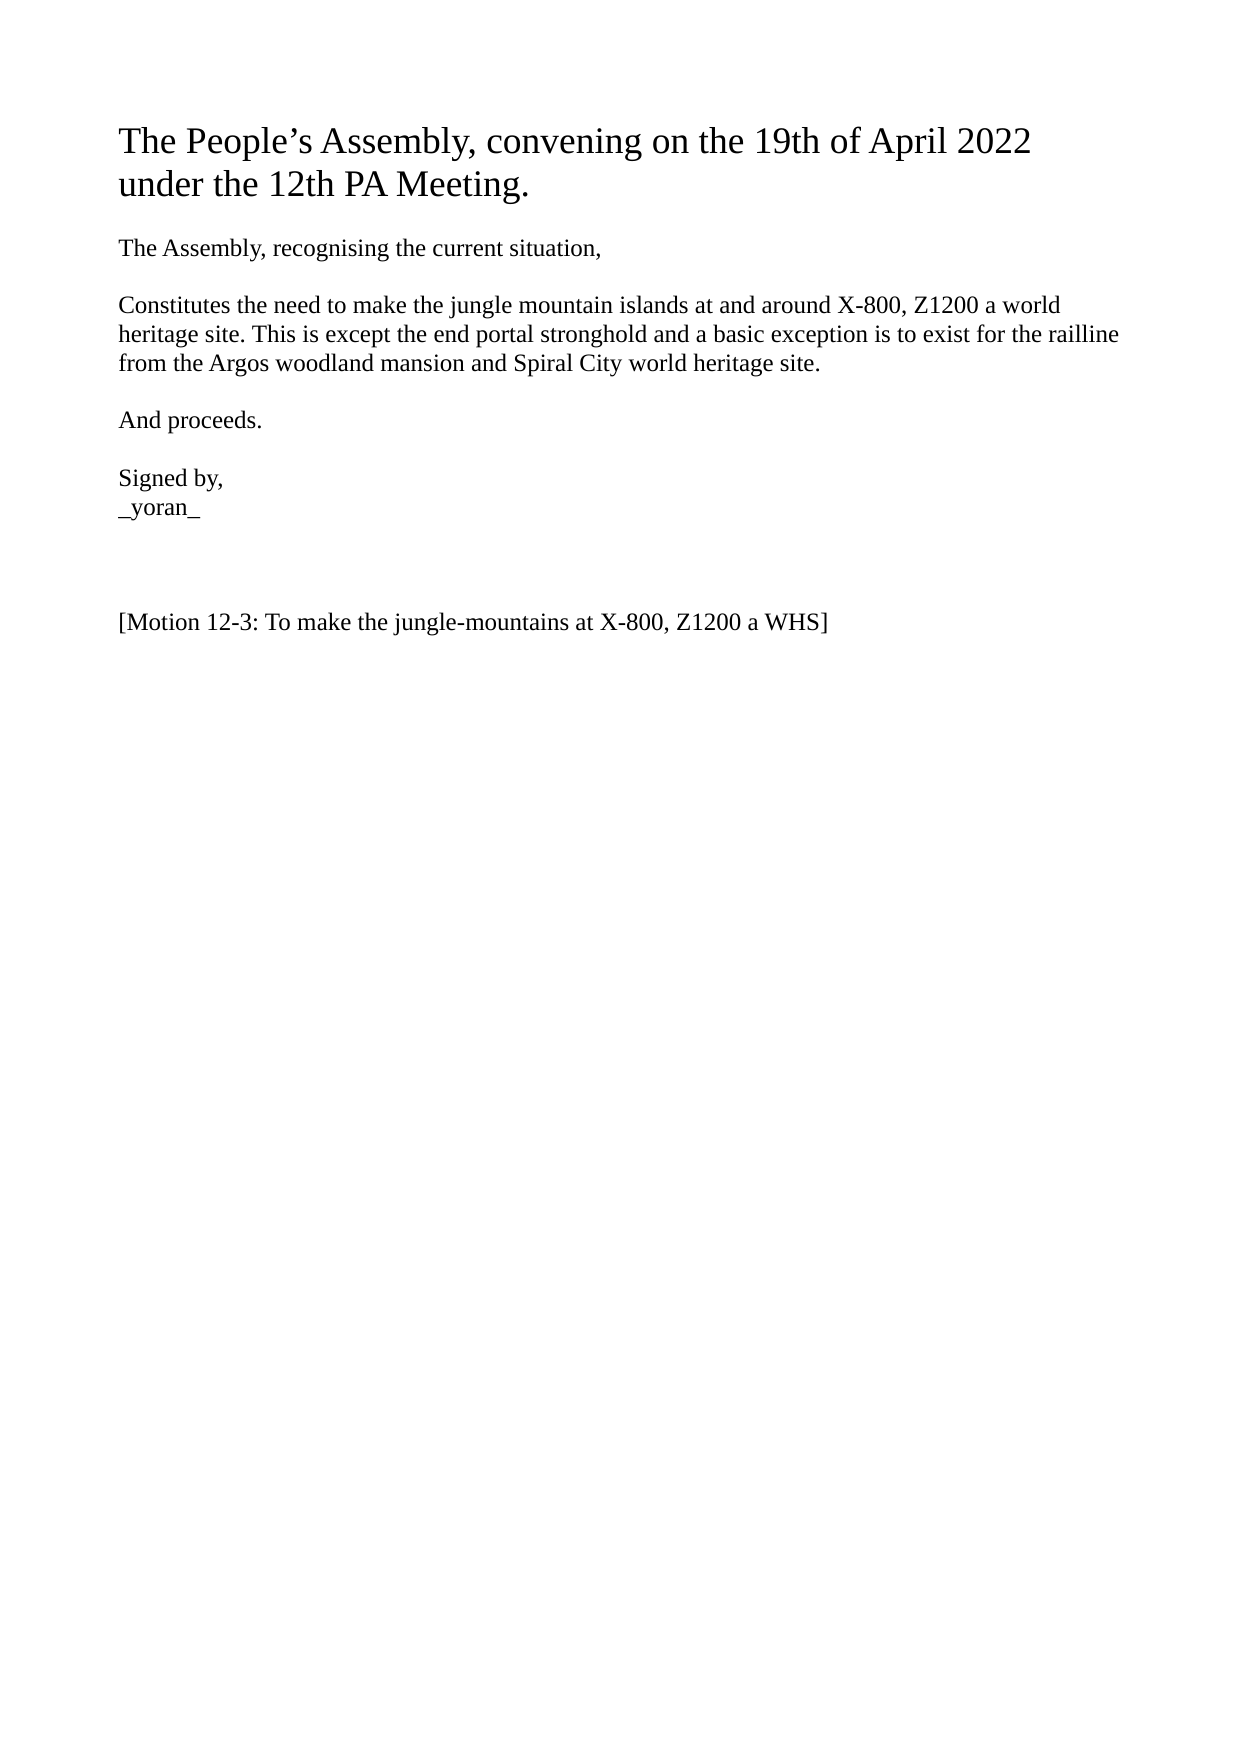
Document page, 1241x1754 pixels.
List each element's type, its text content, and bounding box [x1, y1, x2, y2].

text [Motion 12-3: To make the jungle-mountains at X-800, Z1200 a WHS] [118, 607, 1122, 636]
text The Assembly, recognising the current situation, [118, 233, 1122, 262]
text _yoran_ [118, 492, 1122, 521]
text Signed by, [118, 463, 1122, 492]
text The People’s Assembly, convening on the 19th of April 2022 under the 12th PA Meeting. [118, 118, 1122, 204]
text And proceeds. [118, 406, 1122, 434]
text Constitutes the need to make the jungle mountain islands at and around X-800, Z1200 a world heritage site. This is except the end portal stronghold and a basic exception is to exist for the railline from the Argos woodland mansion and Spiral City world heritage site. [118, 291, 1122, 377]
